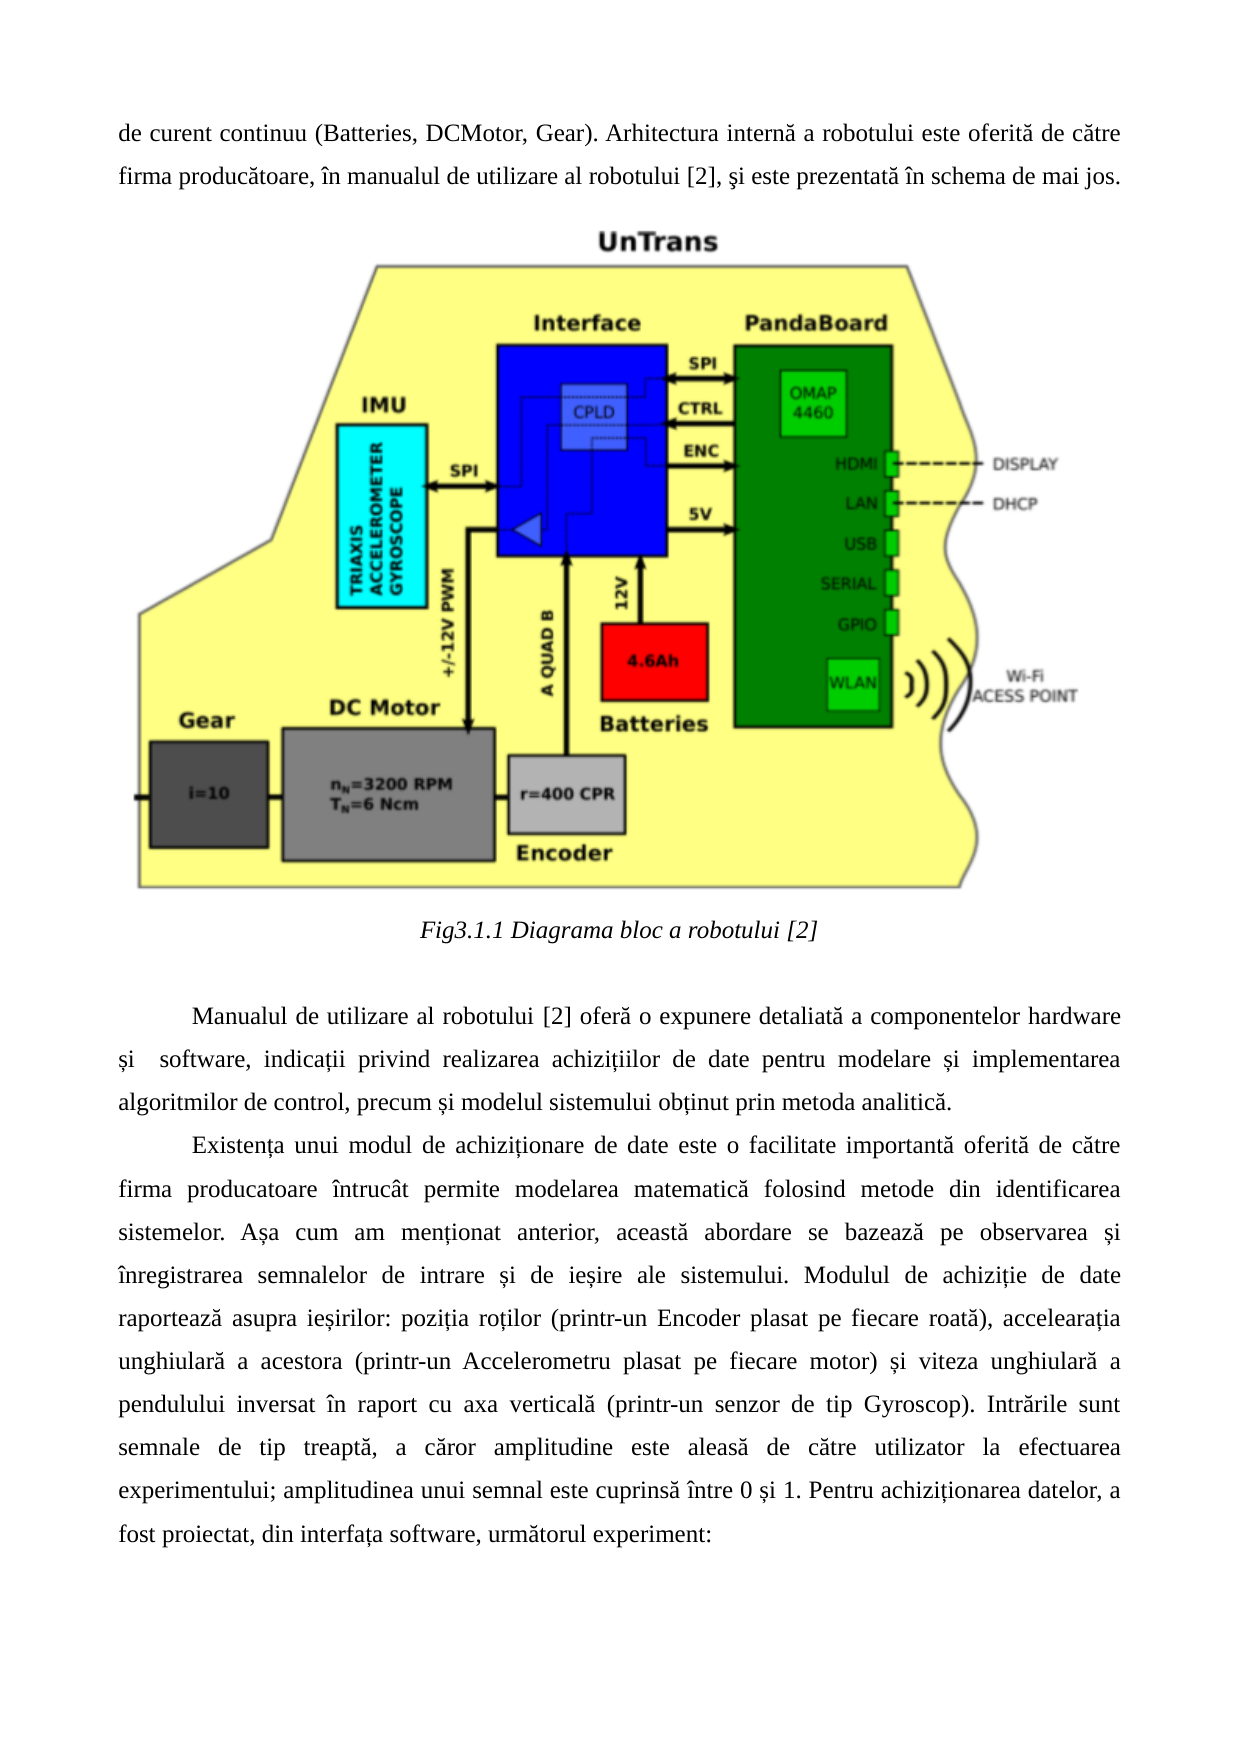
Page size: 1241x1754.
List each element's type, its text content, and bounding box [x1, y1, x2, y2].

text Manualul de utilizare al robotului [2] oferă o expunere detaliată a componentelor hardware și software, indicații privind realizarea achizițiilor de date pentru modelare și implementarea algoritmilor de control, precum și modelul sistemului obținut prin metoda analitică. [118, 1001, 1122, 1116]
text Existența unui modul de achiziționare de date este o facilitate importantă oferită de către firma producatoare întrucât permite modelarea matematică folosind metode din identificarea sistemelor. Așa cum am menționat anterior, această abordare se bazează pe observarea și înregistrarea semnalelor de intrare și de ieșire ale sistemului. Modulul de achiziție de date raportează asupra ieșirilor: poziția roților (printr-un Encoder plasat pe fiecare roată), accelearația unghiulară a acestora (printr-un Accelerometru plasat pe fiecare motor) și viteza unghiulară a pendulului inversat în raport cu axa verticală (printr-un senzor de tip Gyroscop). Intrările sunt semnale de tip treaptă, a căror amplitudine este aleasă de către utilizator la efectuarea experimentului; amplitudinea unui semnal este cuprinsă între 0 și 1. Pentru achiziționarea datelor, a fost proiectat, din interfața software, următorul experiment: [118, 1131, 1122, 1547]
table_header Fig3.1.1 Diagrama bloc a robotului [2] [118, 204, 1122, 958]
text de curent continuu (Batteries, DCMotor, Gear). Arhitectura internă a robotului este oferită de către firma producătoare, în manualul de utilizare al robotului [2], şi este prezentată în schema de mai jos. [118, 118, 1122, 190]
